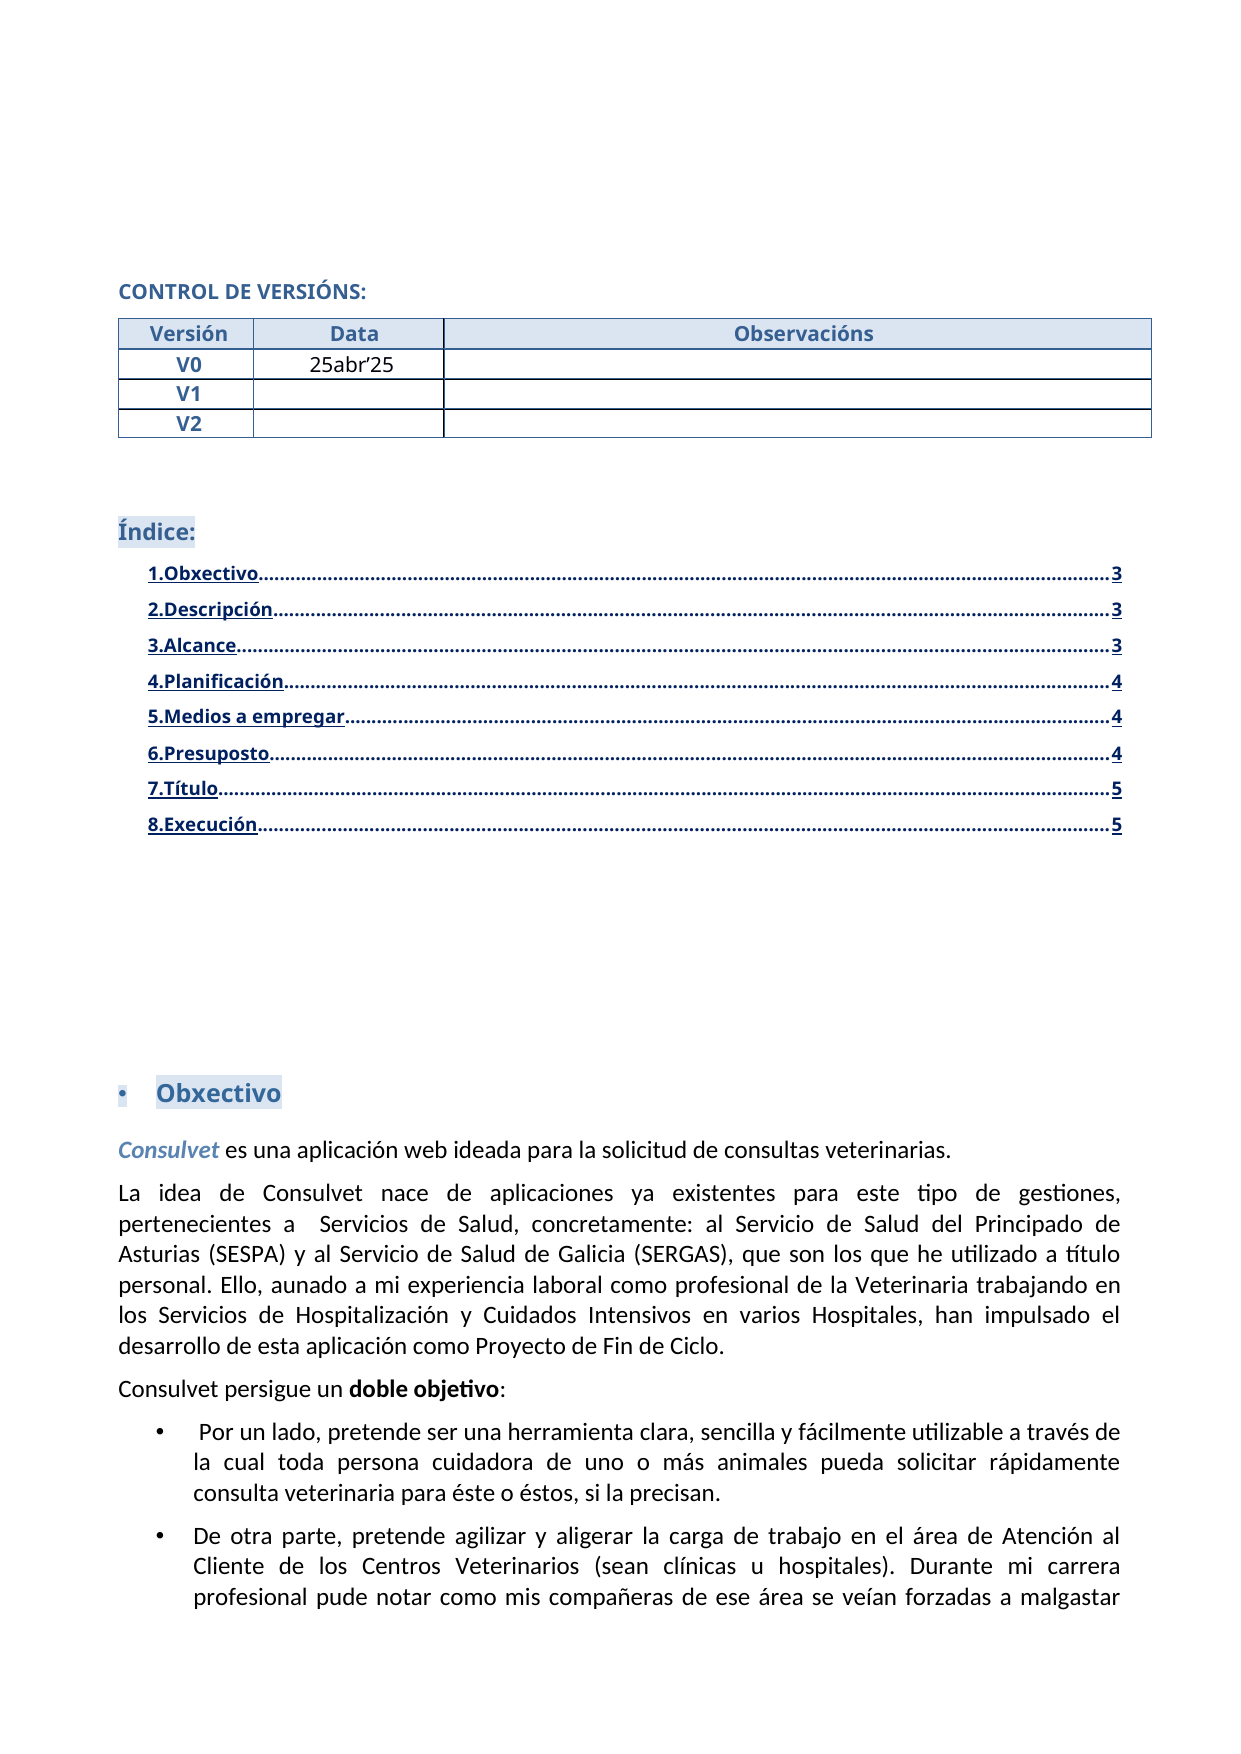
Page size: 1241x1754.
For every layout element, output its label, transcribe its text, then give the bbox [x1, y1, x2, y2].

table_cell V2 [119, 410, 253, 437]
text 4.Planificación 4 [118, 668, 1122, 693]
text 8.Execución 5 [118, 812, 1122, 837]
text 2.Descripción 3 [118, 596, 1122, 622]
table_cell [445, 350, 1151, 378]
table_header Data [254, 319, 443, 348]
table_cell 25abr’25 [254, 350, 443, 378]
text CONTROL DE VERSIÓNS: [118, 277, 1124, 306]
text 7.Título 5 [118, 776, 1122, 801]
list De otra parte, pretende agilizar y aligerar la carga de trabajo en el área de Atención al Cliente de los Centros Veterinarios (sean clínicas u hospitales). Durante mi carrera profesional pude notar como mis compañeras de ese área se veían forzadas a malgastar [156, 1520, 1122, 1612]
table_cell [254, 380, 443, 408]
text Consulvet es una aplicación web ideada para la solicitud de consultas veterinarias. [118, 1134, 1122, 1165]
text Índice: [118, 516, 1122, 548]
table_cell [445, 410, 1151, 437]
text 1.Obxectivo 3 [118, 560, 1122, 586]
table_header Versión [119, 319, 253, 348]
table_cell V0 [119, 350, 253, 378]
table_cell [254, 410, 443, 437]
list Por un lado, pretende ser una herramienta clara, sencilla y fácilmente utilizable a través de la cual toda persona cuidadora de uno o más animales pueda solicitar rápidamente consulta veterinaria para éste o éstos, si la precisan. [156, 1416, 1122, 1507]
table_header Observacións [445, 319, 1151, 348]
table_cell [445, 380, 1151, 408]
text La idea de Consulvet nace de aplicaciones ya existentes para este tipo de gestiones, pertenecientes a Servicios de Salud, concretamente: al Servicio de Salud del Principado de Asturias (SESPA) y al Servicio de Salud de Galicia (SERGAS), que son los que he utilizado a título personal. Ello, aunado a mi experiencia laboral como profesional de la Veterinaria trabajando en los Servicios de Hospitalización y Cuidados Intensivos en varios Hospitales, han impulsado el desarrollo de esta aplicación como Proyecto de Fin de Ciclo. [118, 1177, 1122, 1360]
text 3.Alcance 3 [118, 632, 1122, 657]
text 5.Medios a empregar 4 [118, 704, 1122, 729]
table_cell V1 [119, 380, 253, 408]
list Obxectivo [118, 1075, 1122, 1109]
text 6.Presuposto 4 [118, 740, 1122, 765]
text Consulvet persigue un doble objetivo: [118, 1373, 1122, 1403]
